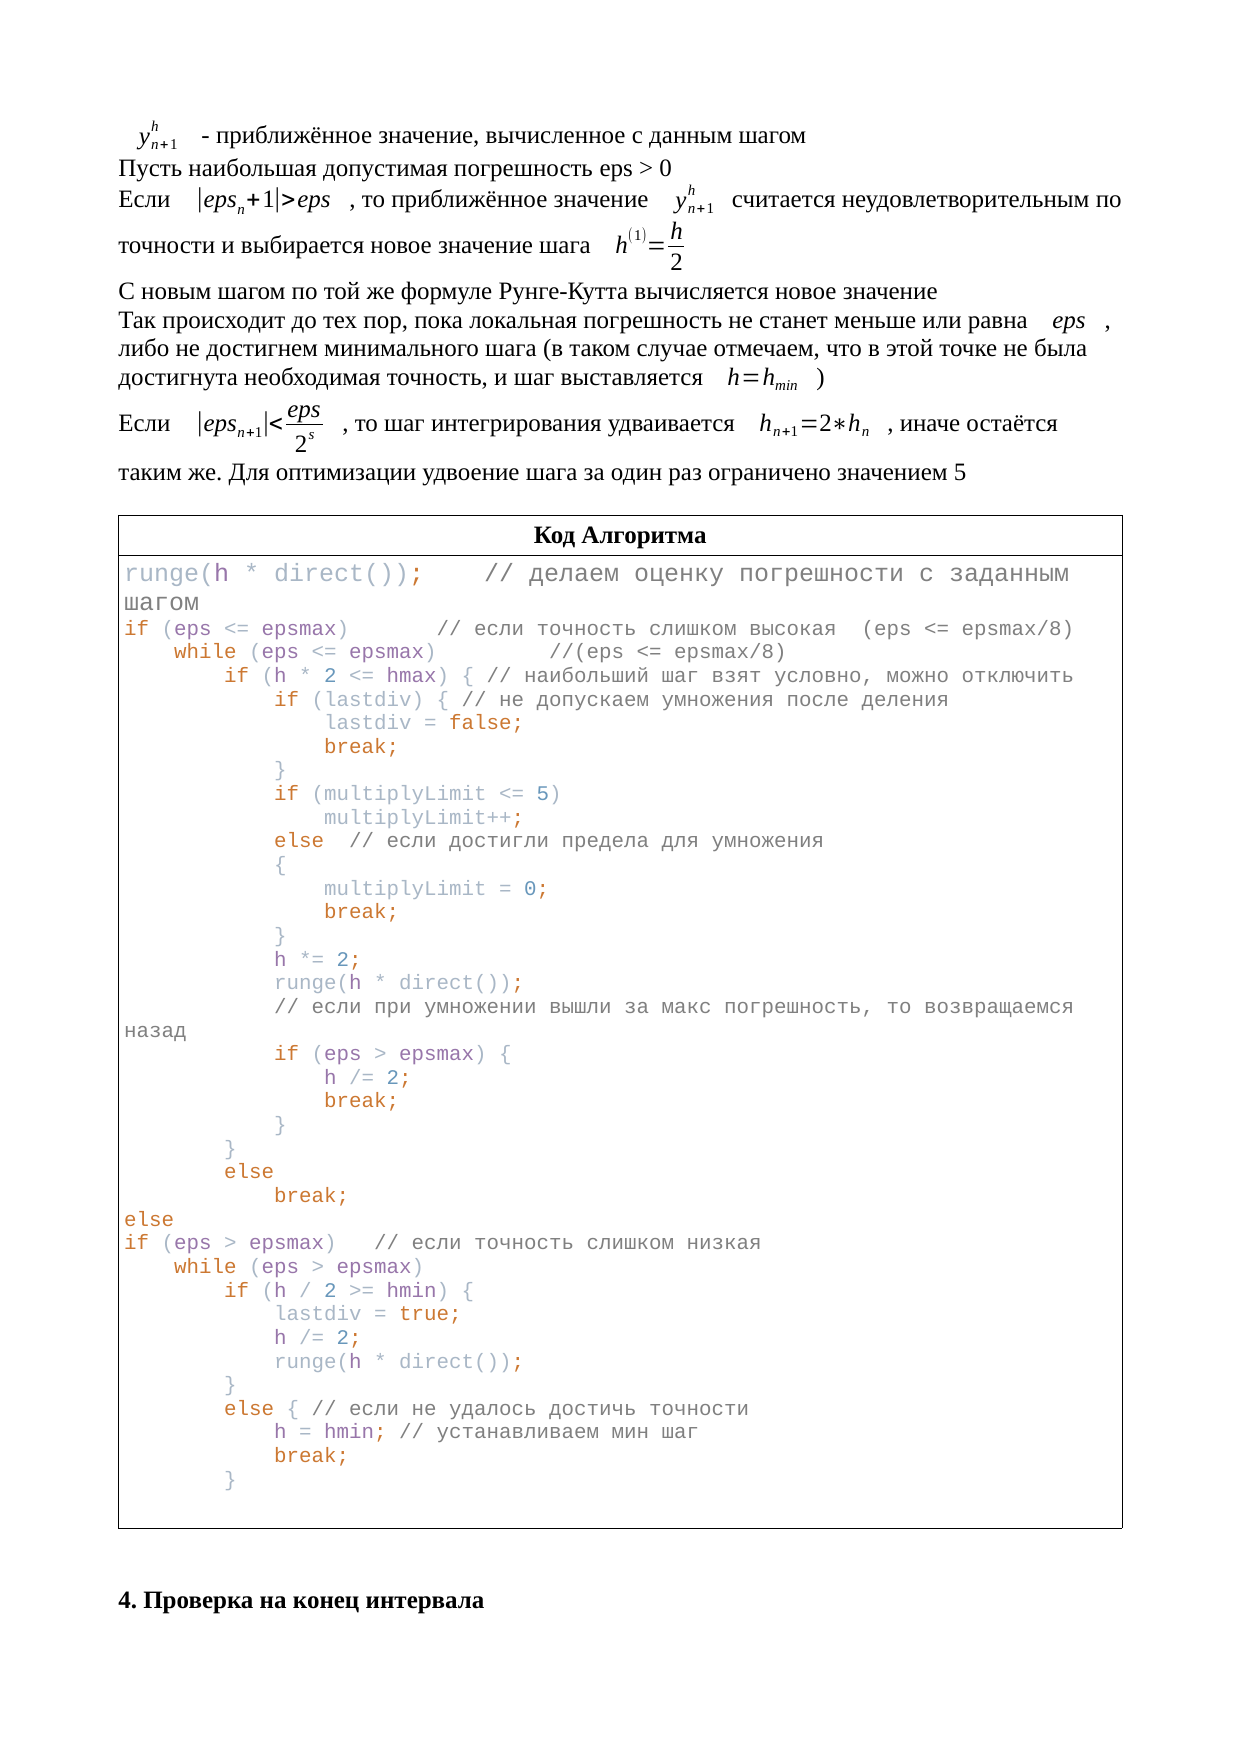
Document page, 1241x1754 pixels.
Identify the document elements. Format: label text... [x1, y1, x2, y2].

table_cell runge(h * direct()); // делаем оценку погрешности с заданным шагом if (eps <= epsmax) // если точность слишком высокая (eps <= epsmax/8) while (eps <= epsmax) //(eps <= epsmax/8) if (h * 2 <= hmax) { // наибольший шаг взят условно, можно отключить if (lastdiv) { // не допускаем умножения после деления lastdiv = false; break; } if (multiplyLimit <= 5) multiplyLimit++; else // если достигли предела для умножения { multiplyLimit = 0; break; } h *= 2; runge(h * direct()); // если при умножении вышли за макс погрешность, то возвращаемся назад if (eps > epsmax) { h /= 2; break; } } else break; else if (eps > epsmax) // если точность слишком низкая while (eps > epsmax) if (h / 2 >= hmin) { lastdiv = true; h /= 2; runge(h * direct()); } else { // если не удалось достичь точности h = hmin; // устанавливаем мин шаг break; } [119, 556, 1122, 1528]
text Так происходит до тех пор, пока локальная погрешность не станет меньше или равна , либо не достигнем минимального шага (в таком случае отмечаем, что в этой точке не была достигнута необходимая точность, и шаг выставляется ) [118, 305, 1122, 395]
text 4. Проверка на конец интервала [118, 1585, 1122, 1614]
text - приближённое значение, вычисленное с данным шагом [118, 118, 1122, 153]
table_header Код Алгоритма [119, 516, 1122, 555]
text С новым шагом по той же формуле Рунге-Кутта вычисляется новое значение [118, 276, 1122, 305]
text Если , то шаг интегрирования удваивается , иначе остаётся таким же. Для оптимизации удвоение шага за один раз ограничено значением 5 [118, 395, 1122, 486]
text Если , то приближённое значение считается неудовлетворительным по точности и выбирается новое значение шага [118, 182, 1122, 276]
text Пусть наибольшая допустимая погрешность eps > 0 [118, 153, 1122, 182]
